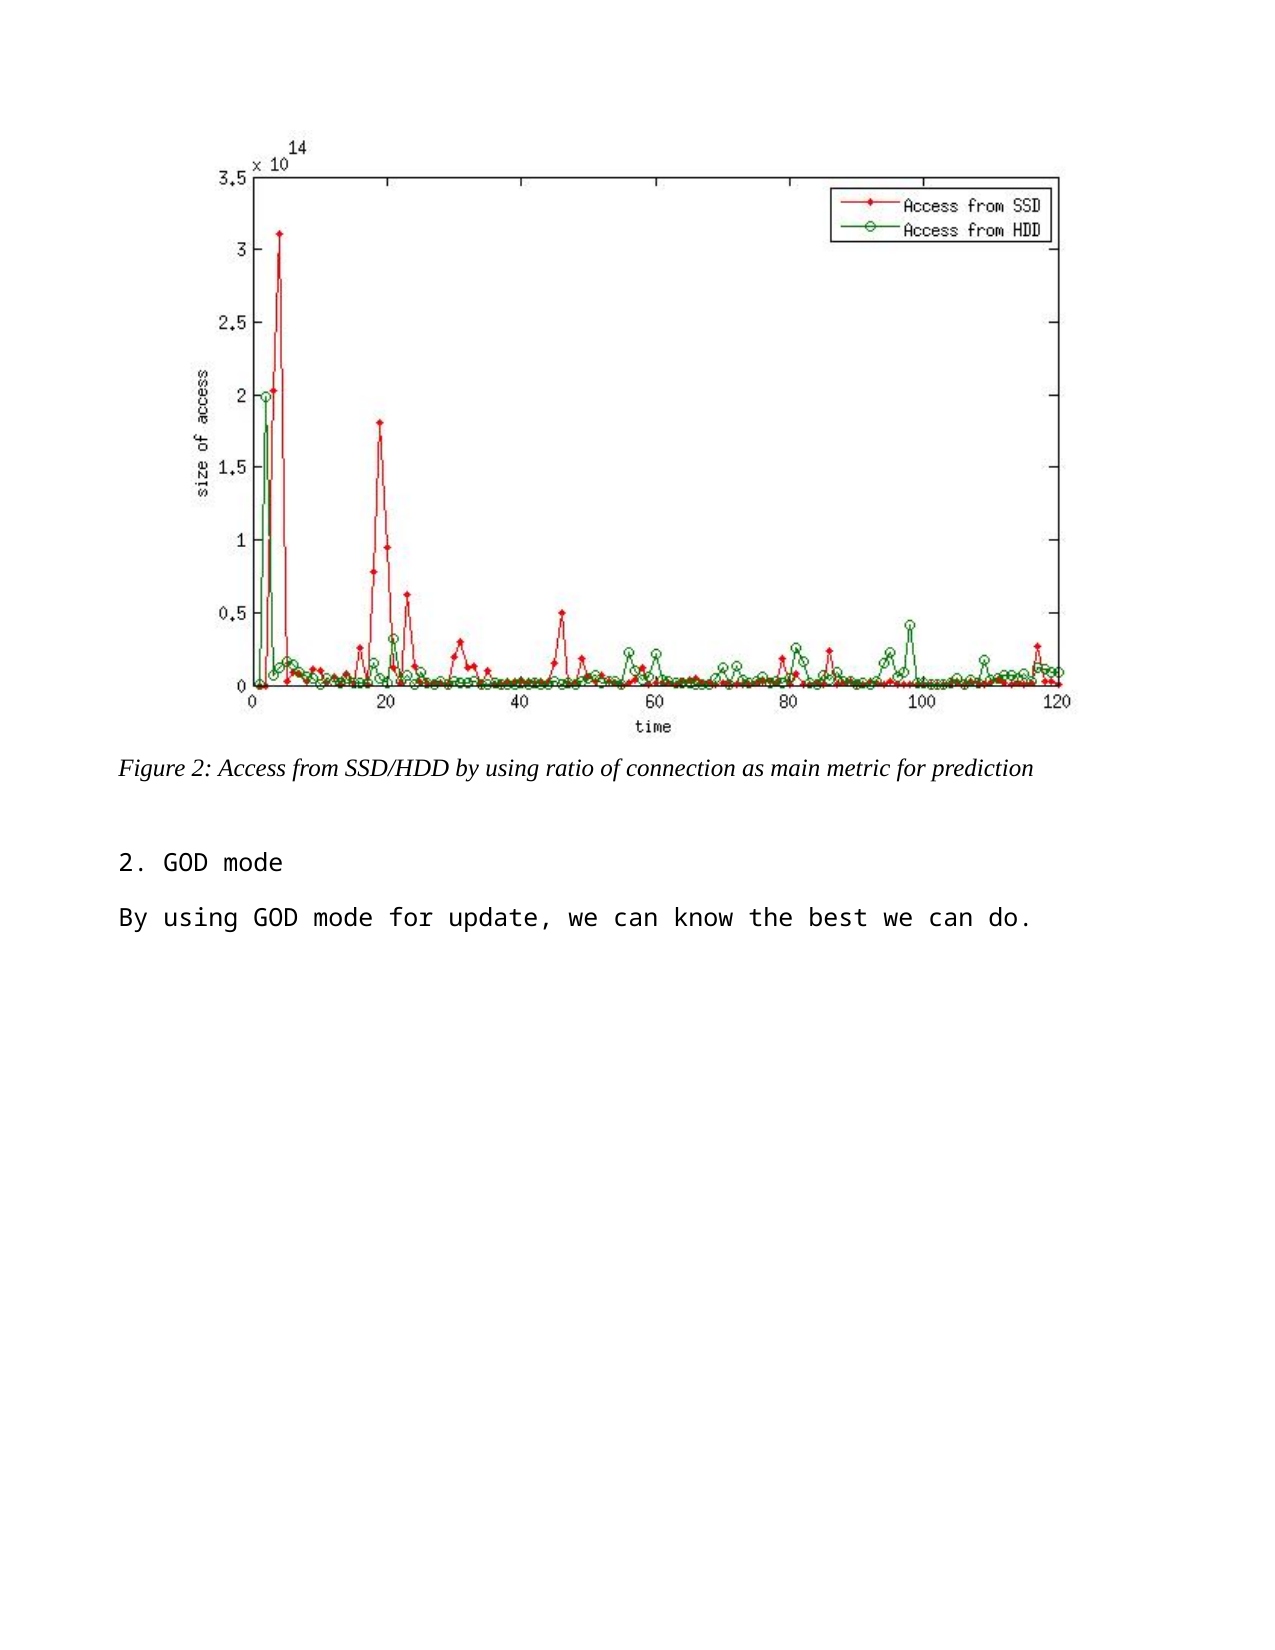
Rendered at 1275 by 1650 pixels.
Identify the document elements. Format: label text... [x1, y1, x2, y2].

text 2. GOD mode [118, 844, 1157, 878]
picture [118, 130, 1157, 754]
text By using GOD mode for update, we can know the best we can do. [118, 899, 1157, 934]
text Figure 2: Access from SSD/HDD by using ratio of connection as main metric for prediction [118, 754, 1157, 782]
